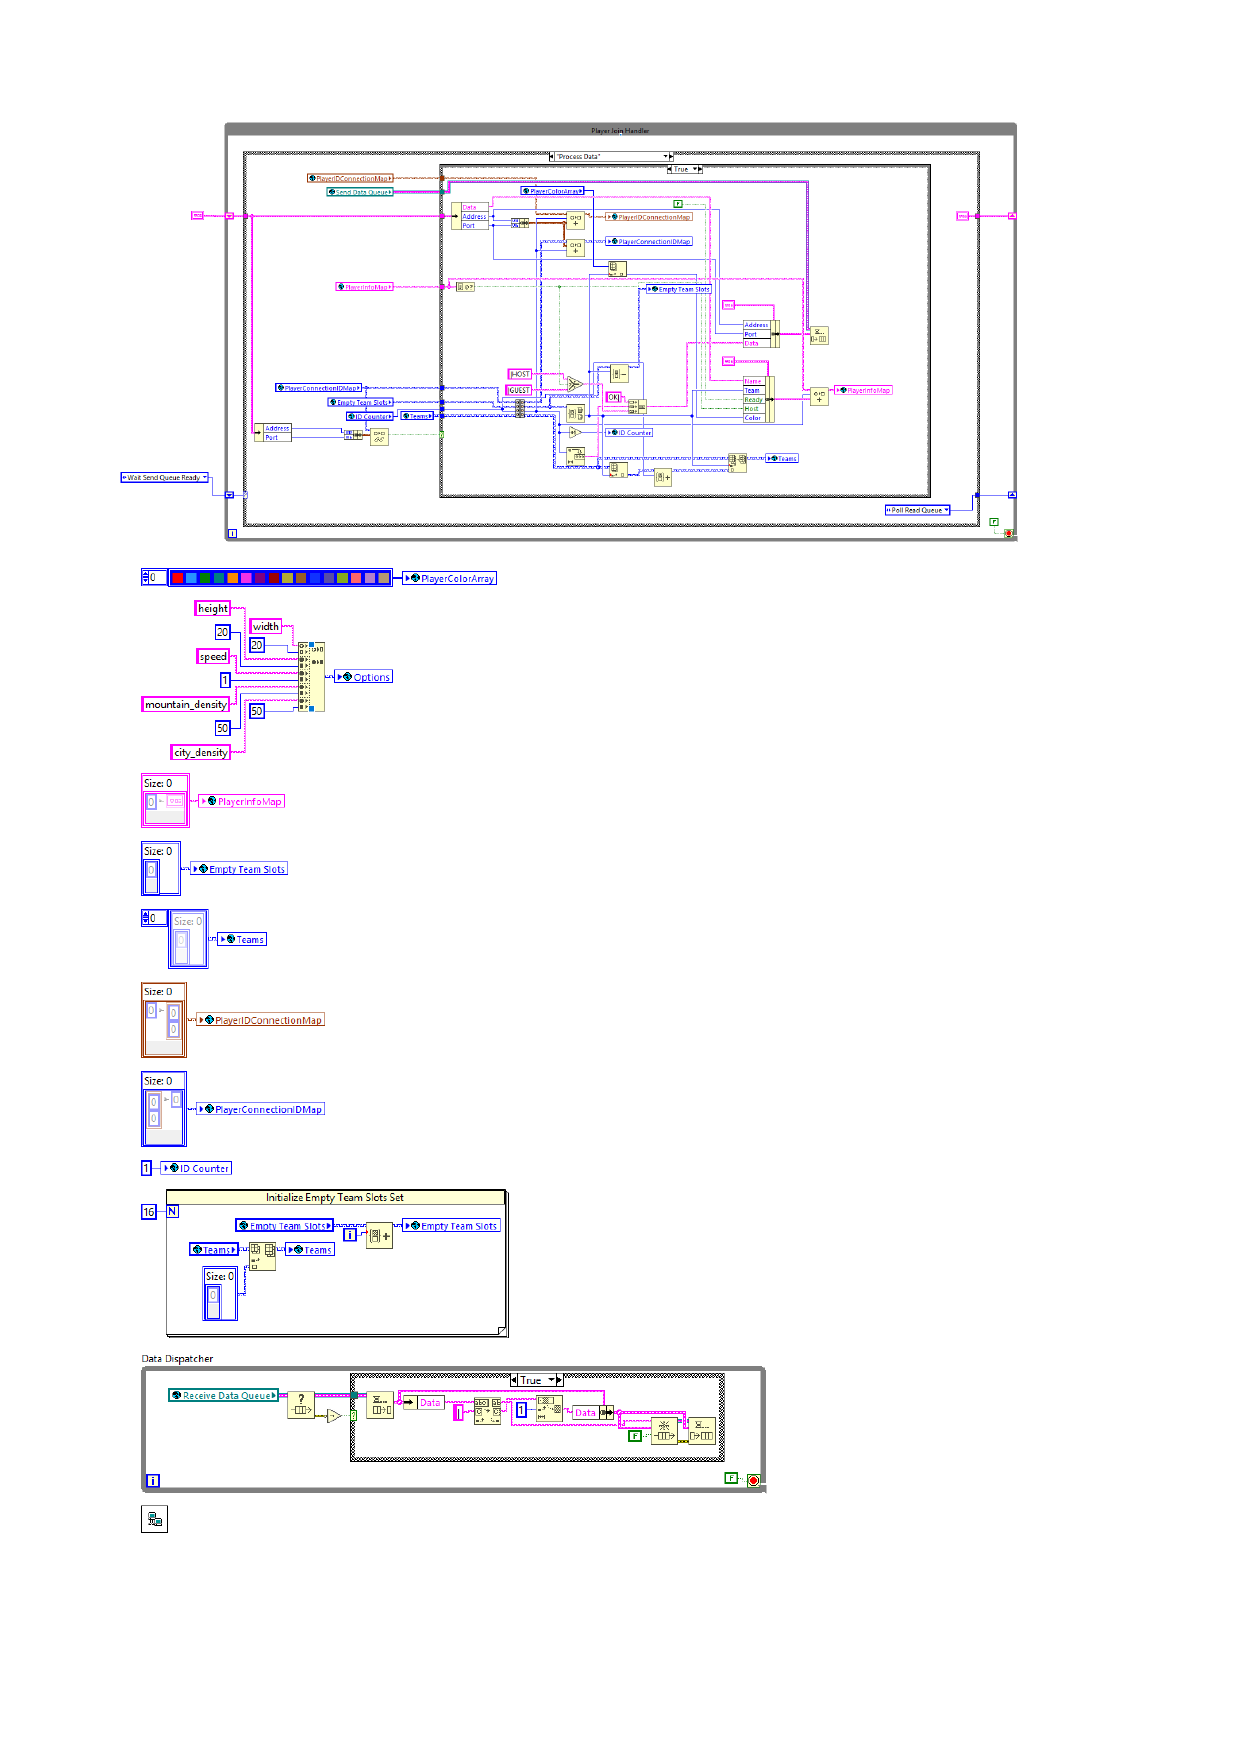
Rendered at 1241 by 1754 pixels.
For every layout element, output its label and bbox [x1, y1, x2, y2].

picture [118, 118, 1019, 1542]
